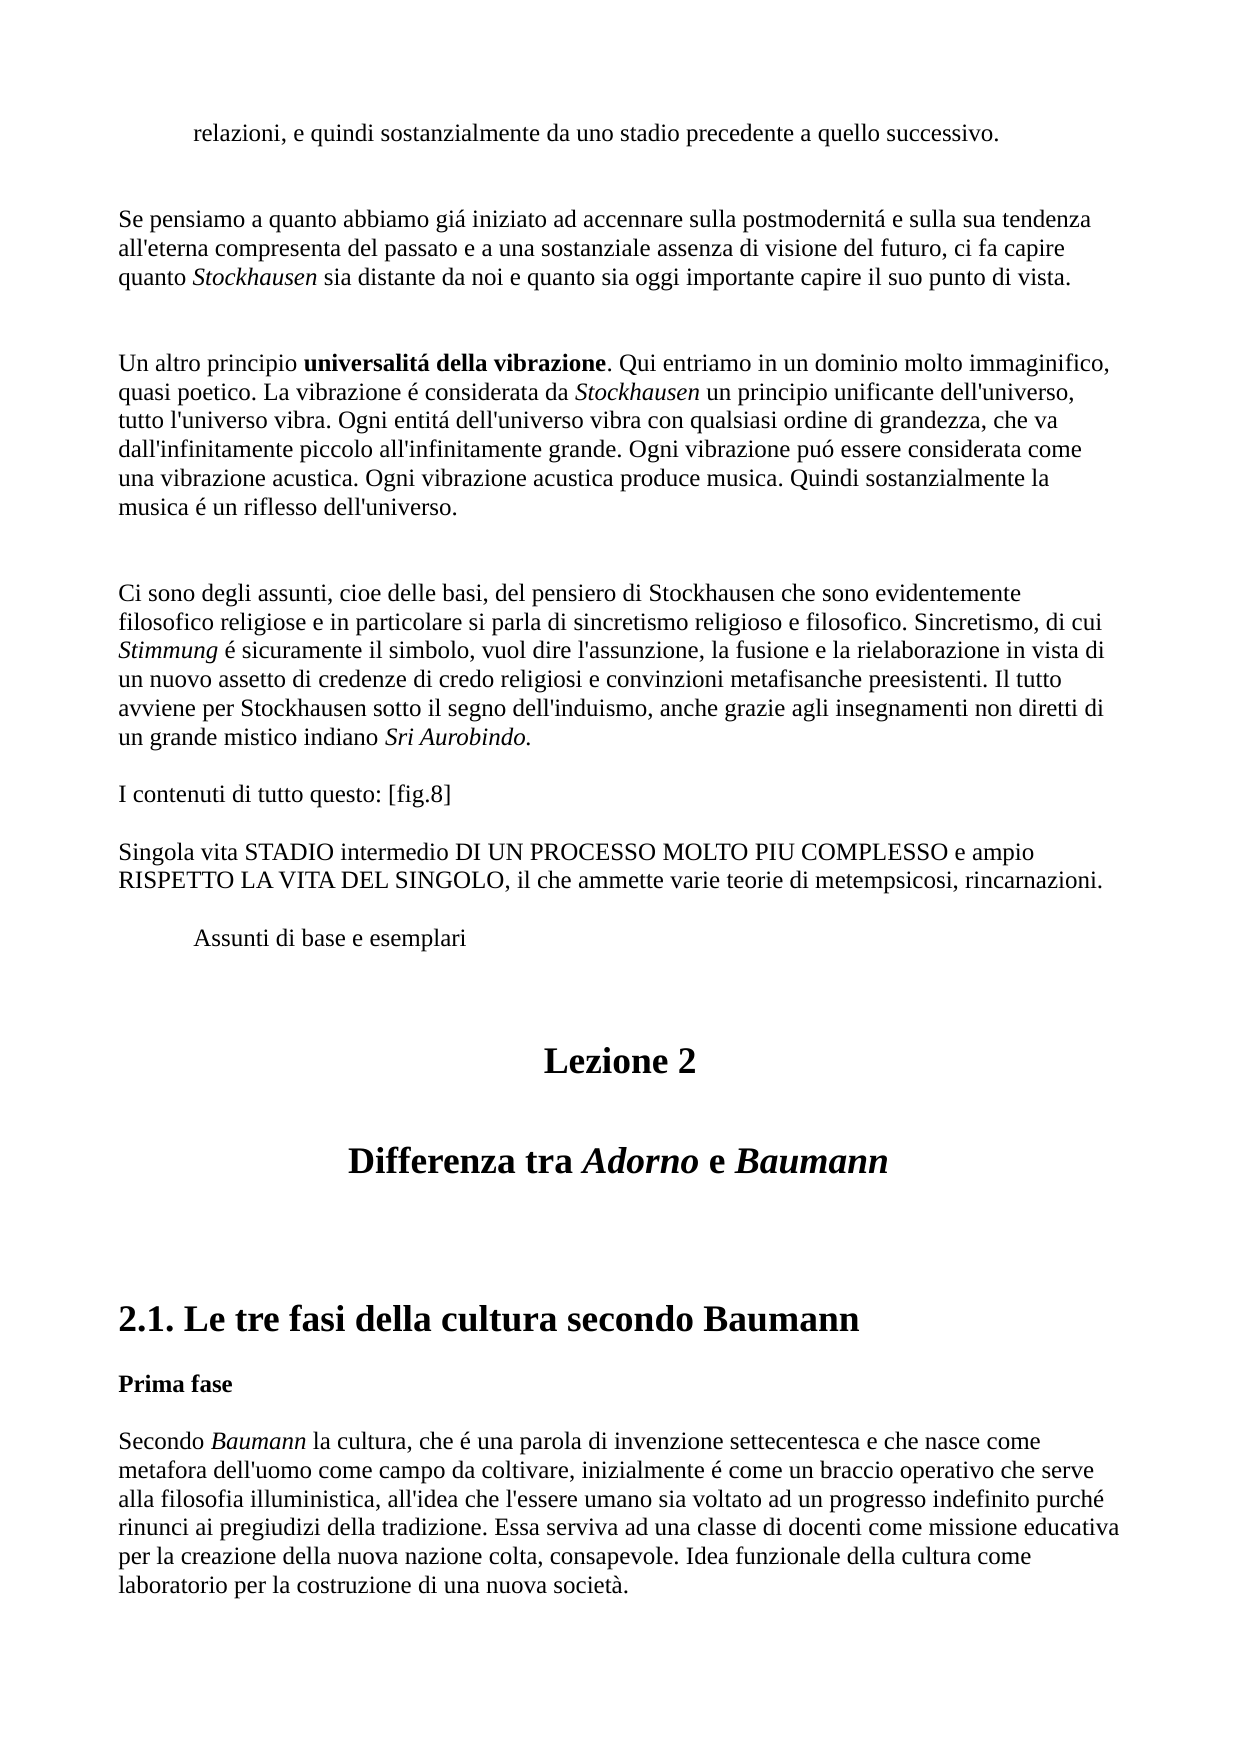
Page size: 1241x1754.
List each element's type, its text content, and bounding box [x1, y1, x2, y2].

text Differenza tra Adorno e Baumann [118, 1139, 1122, 1182]
text Prima fase [118, 1369, 1122, 1397]
text Secondo Baumann la cultura, che é una parola di invenzione settecentesca e che nasce come metafora dell'uomo come campo da coltivare, inizialmente é come un braccio operativo che serve alla filosofia illuministica, all'idea che l'essere umano sia voltato ad un progresso indefinito purché rinunci ai pregiudizi della tradizione. Essa serviva ad una classe di docenti come missione educativa per la creazione della nuova nazione colta, consapevole. Idea funzionale della cultura come laboratorio per la costruzione di una nuova società. [118, 1426, 1122, 1599]
text Un altro principio universalitá della vibrazione. Qui entriamo in un dominio molto immaginifico, quasi poetico. La vibrazione é considerata da Stockhausen un principio unificante dell'universo, tutto l'universo vibra. Ogni entitá dell'universo vibra con qualsiasi ordine di grandezza, che va dall'infinitamente piccolo all'infinitamente grande. Ogni vibrazione puó essere considerata come una vibrazione acustica. Ogni vibrazione acustica produce musica. Quindi sostanzialmente la musica é un riflesso dell'universo. [118, 348, 1122, 521]
text Se pensiamo a quanto abbiamo giá iniziato ad accennare sulla postmodernitá e sulla sua tendenza all'eterna compresenta del passato e a una sostanziale assenza di visione del futuro, ci fa capire quanto Stockhausen sia distante da noi e quanto sia oggi importante capire il suo punto di vista. [118, 204, 1122, 291]
text Lezione 2 [118, 1038, 1122, 1081]
text 2.1. Le tre fasi della cultura secondo Baumann [118, 1297, 1122, 1340]
list Assunti di base e esemplari [156, 923, 1122, 952]
text Singola vita STADIO intermedio DI UN PROCESSO MOLTO PIU COMPLESSO e ampio RISPETTO LA VITA DEL SINGOLO, il che ammette varie teorie di metempsicosi, rincarnazioni. [118, 837, 1122, 894]
text I contenuti di tutto questo: [fig.8] [118, 779, 1122, 808]
list relazioni, e quindi sostanzialmente da uno stadio precedente a quello successivo. [156, 118, 1122, 147]
text Ci sono degli assunti, cioe delle basi, del pensiero di Stockhausen che sono evidentemente filosofico religiose e in particolare si parla di sincretismo religioso e filosofico. Sincretismo, di cui Stimmung é sicuramente il simbolo, vuol dire l'assunzione, la fusione e la rielaborazione in vista di un nuovo assetto di credenze di credo religiosi e convinzioni metafisanche preesistenti. Il tutto avviene per Stockhausen sotto il segno dell'induismo, anche grazie agli insegnamenti non diretti di un grande mistico indiano Sri Aurobindo. [118, 578, 1122, 751]
